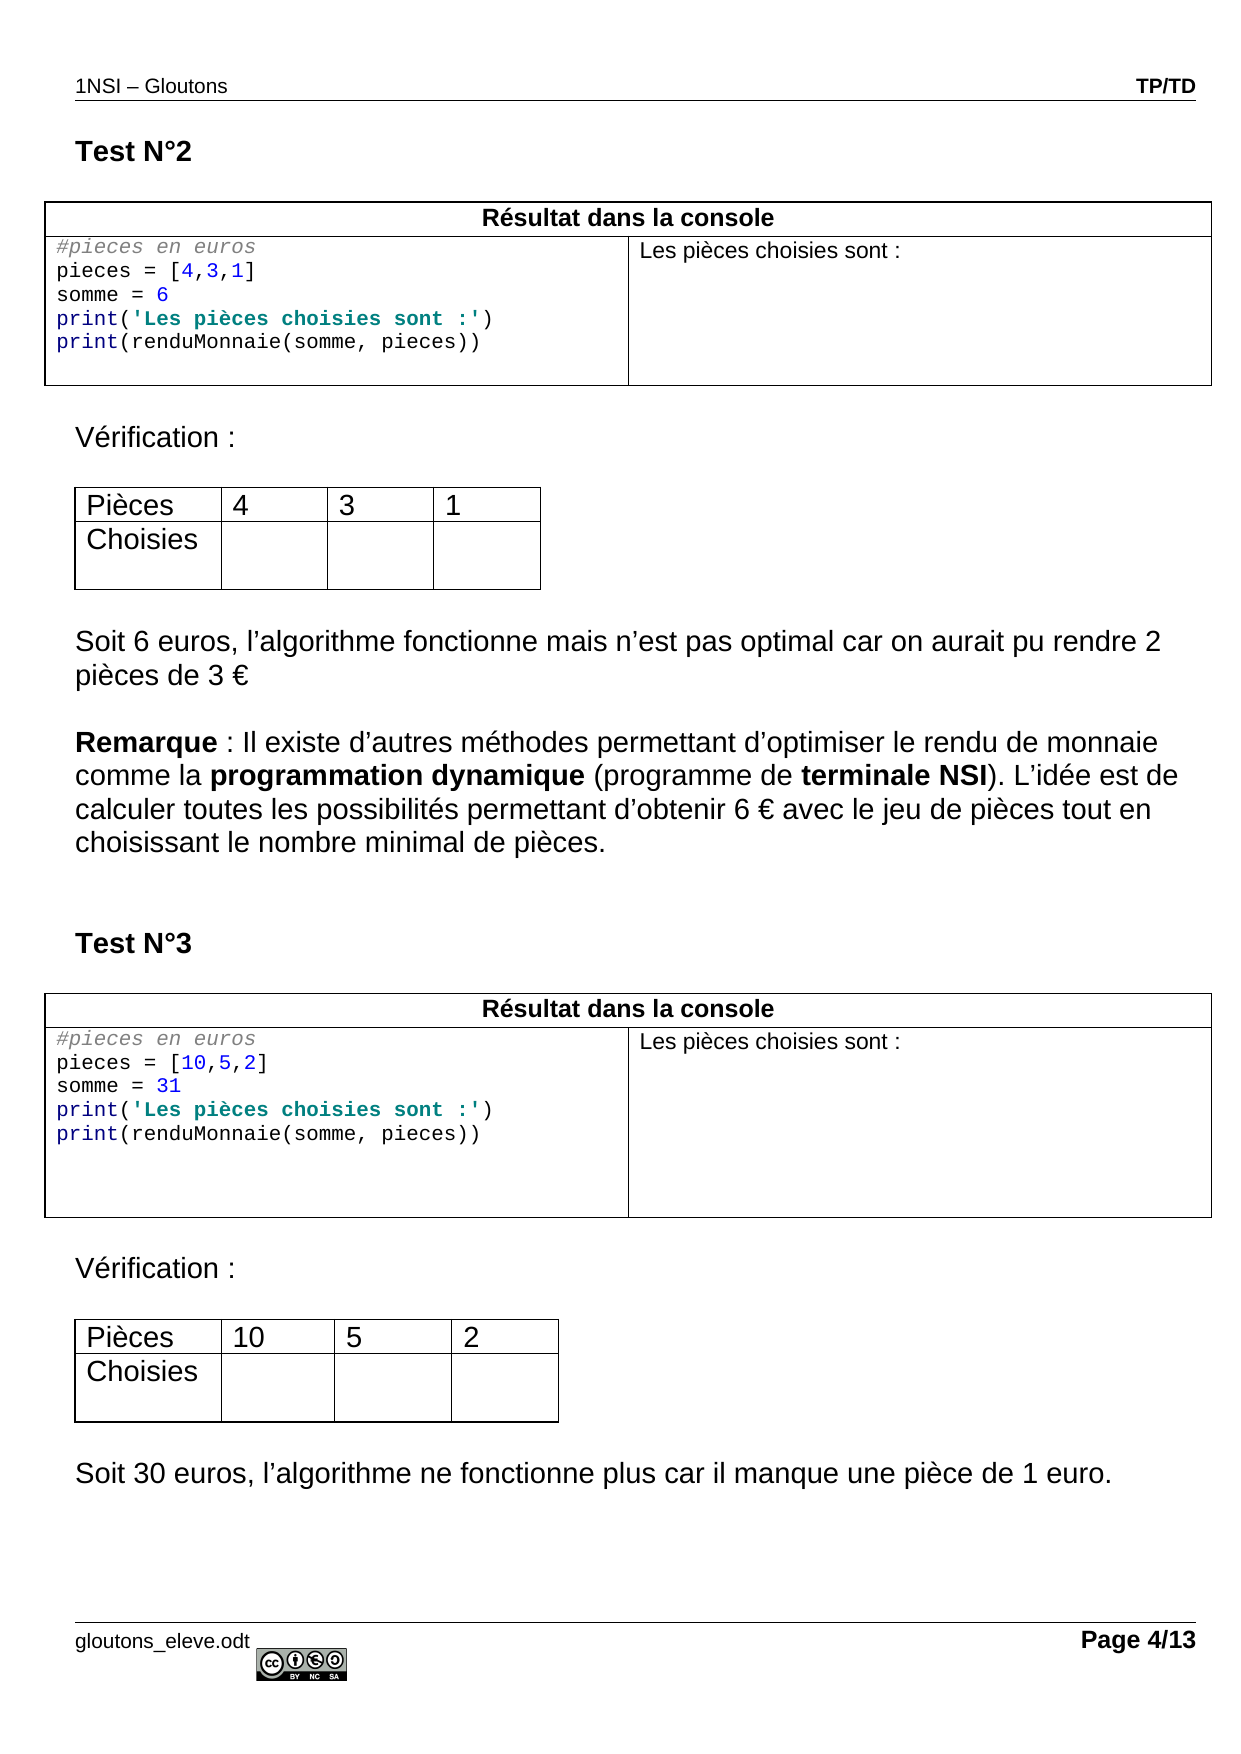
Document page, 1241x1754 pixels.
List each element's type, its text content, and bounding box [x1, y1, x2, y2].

table_cell Choisies [76, 1354, 221, 1421]
text Test N°3 [75, 926, 1196, 959]
table_cell Les pièces choisies sont : [629, 1028, 1211, 1217]
table_header Résultat dans la console [46, 994, 1211, 1027]
table_cell #pieces en euros pieces = [10,5,2] somme = 31 print('Les pièces choisies sont :') print(renduMonnaie(somme, pieces)) [46, 1028, 628, 1217]
table_cell #pieces en euros pieces = [4,3,1] somme = 6 print('Les pièces choisies sont :') print(renduMonnaie(somme, pieces)) [46, 237, 628, 385]
table_cell [222, 522, 327, 589]
table_cell Choisies [76, 522, 221, 589]
table_header 1 [434, 488, 540, 521]
text Vérification : [75, 1252, 1196, 1285]
table_cell [452, 1354, 558, 1421]
table_header Résultat dans la console [46, 203, 1211, 236]
table_header 10 [222, 1320, 334, 1353]
table_header Pièces [76, 1320, 221, 1353]
table_header 3 [328, 488, 433, 521]
table_header 2 [452, 1320, 558, 1353]
table_header Pièces [76, 488, 221, 521]
table_cell [222, 1354, 334, 1421]
table_cell [335, 1354, 451, 1421]
text Remarque : Il existe d’autres méthodes permettant d’optimiser le rendu de monnaie comme la programmation dynamique (programme de terminale NSI). L’idée est de calculer toutes les possibilités permettant d’obtenir 6 € avec le jeu de pièces tout en choisissant le nombre minimal de pièces. [75, 724, 1196, 859]
text Vérification : [75, 419, 1196, 453]
table_cell Les pièces choisies sont : [629, 237, 1211, 385]
table_header 5 [335, 1320, 451, 1353]
text Test N°2 [75, 134, 1196, 168]
table_cell [328, 522, 433, 589]
table_header 4 [222, 488, 327, 521]
text Soit 6 euros, l’algorithme fonctionne mais n’est pas optimal car on aurait pu rendre 2 pièces de 3 € [75, 624, 1196, 691]
table_cell [434, 522, 540, 589]
text Soit 30 euros, l’algorithme ne fonctionne plus car il manque une pièce de 1 euro. [75, 1456, 1196, 1489]
